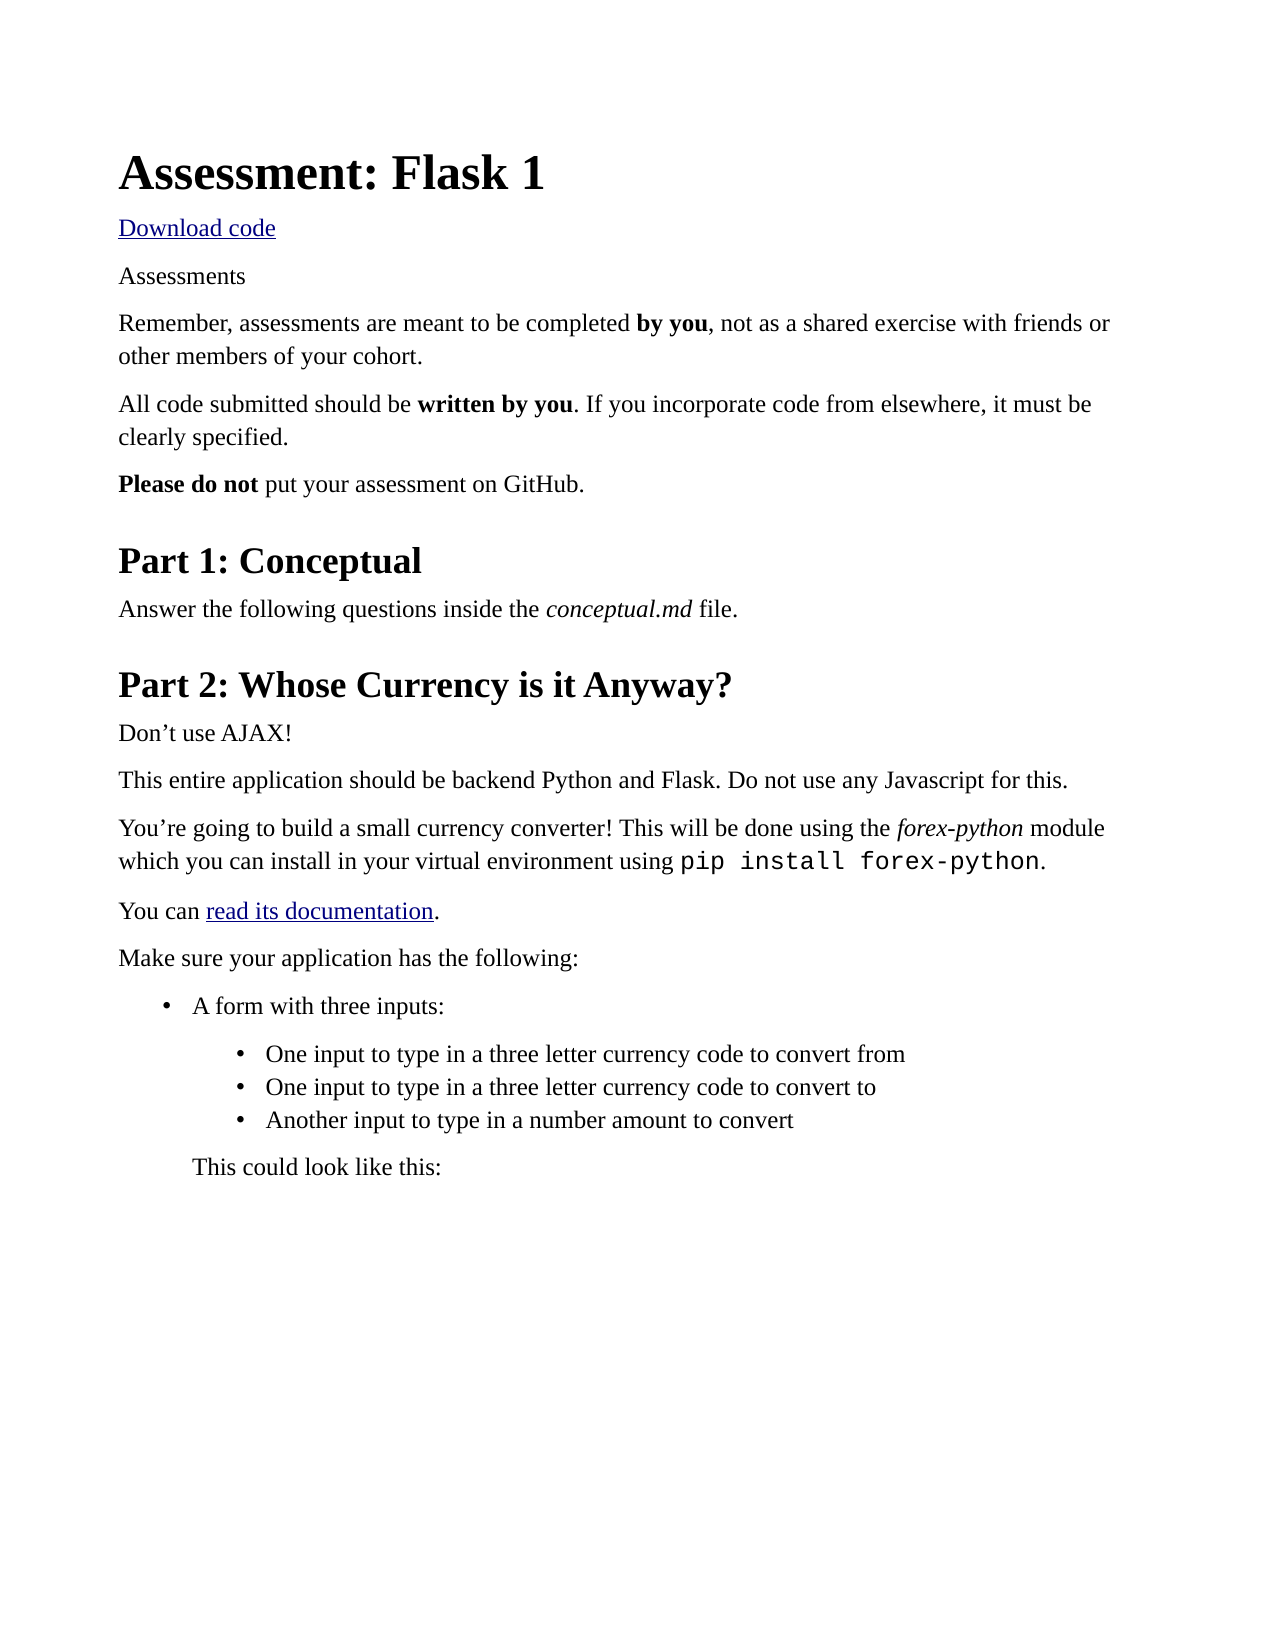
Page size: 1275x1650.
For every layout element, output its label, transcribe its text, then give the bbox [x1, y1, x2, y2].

list Another input to type in a number amount to convert [236, 1105, 1157, 1133]
text You’re going to build a small currency converter! This will be done using the forex-python module which you can install in your virtual environment using pip install forex-python. [118, 813, 1157, 877]
text Make sure your application has the following: [118, 943, 1157, 972]
list This could look like this: [162, 1152, 1157, 1181]
subtitle Part 1: Conceptual [118, 538, 1157, 581]
list A form with three inputs: [162, 991, 1157, 1020]
text Remember, assessments are meant to be completed by you, not as a shared exercise with friends or other members of your cohort. [118, 308, 1157, 370]
text Assessments [118, 261, 1157, 289]
text All code submitted should be written by you. If you incorporate code from elsewhere, it must be clearly specified. [118, 389, 1157, 451]
list One input to type in a three letter currency code to convert from [236, 1039, 1157, 1067]
text You can read its documentation. [118, 896, 1157, 925]
list One input to type in a three letter currency code to convert to [236, 1072, 1157, 1101]
subtitle Assessment: Flask 1 [118, 143, 1157, 201]
text Please do not put your assessment on GitHub. [118, 469, 1157, 498]
text Download code [118, 213, 1157, 242]
text Answer the following questions inside the conceptual.md file. [118, 594, 1157, 622]
text This entire application should be backend Python and Flask. Do not use any Javascript for this. [118, 765, 1157, 794]
text Don’t use AJAX! [118, 718, 1157, 746]
subtitle Part 2: Whose Currency is it Anyway? [118, 662, 1157, 705]
